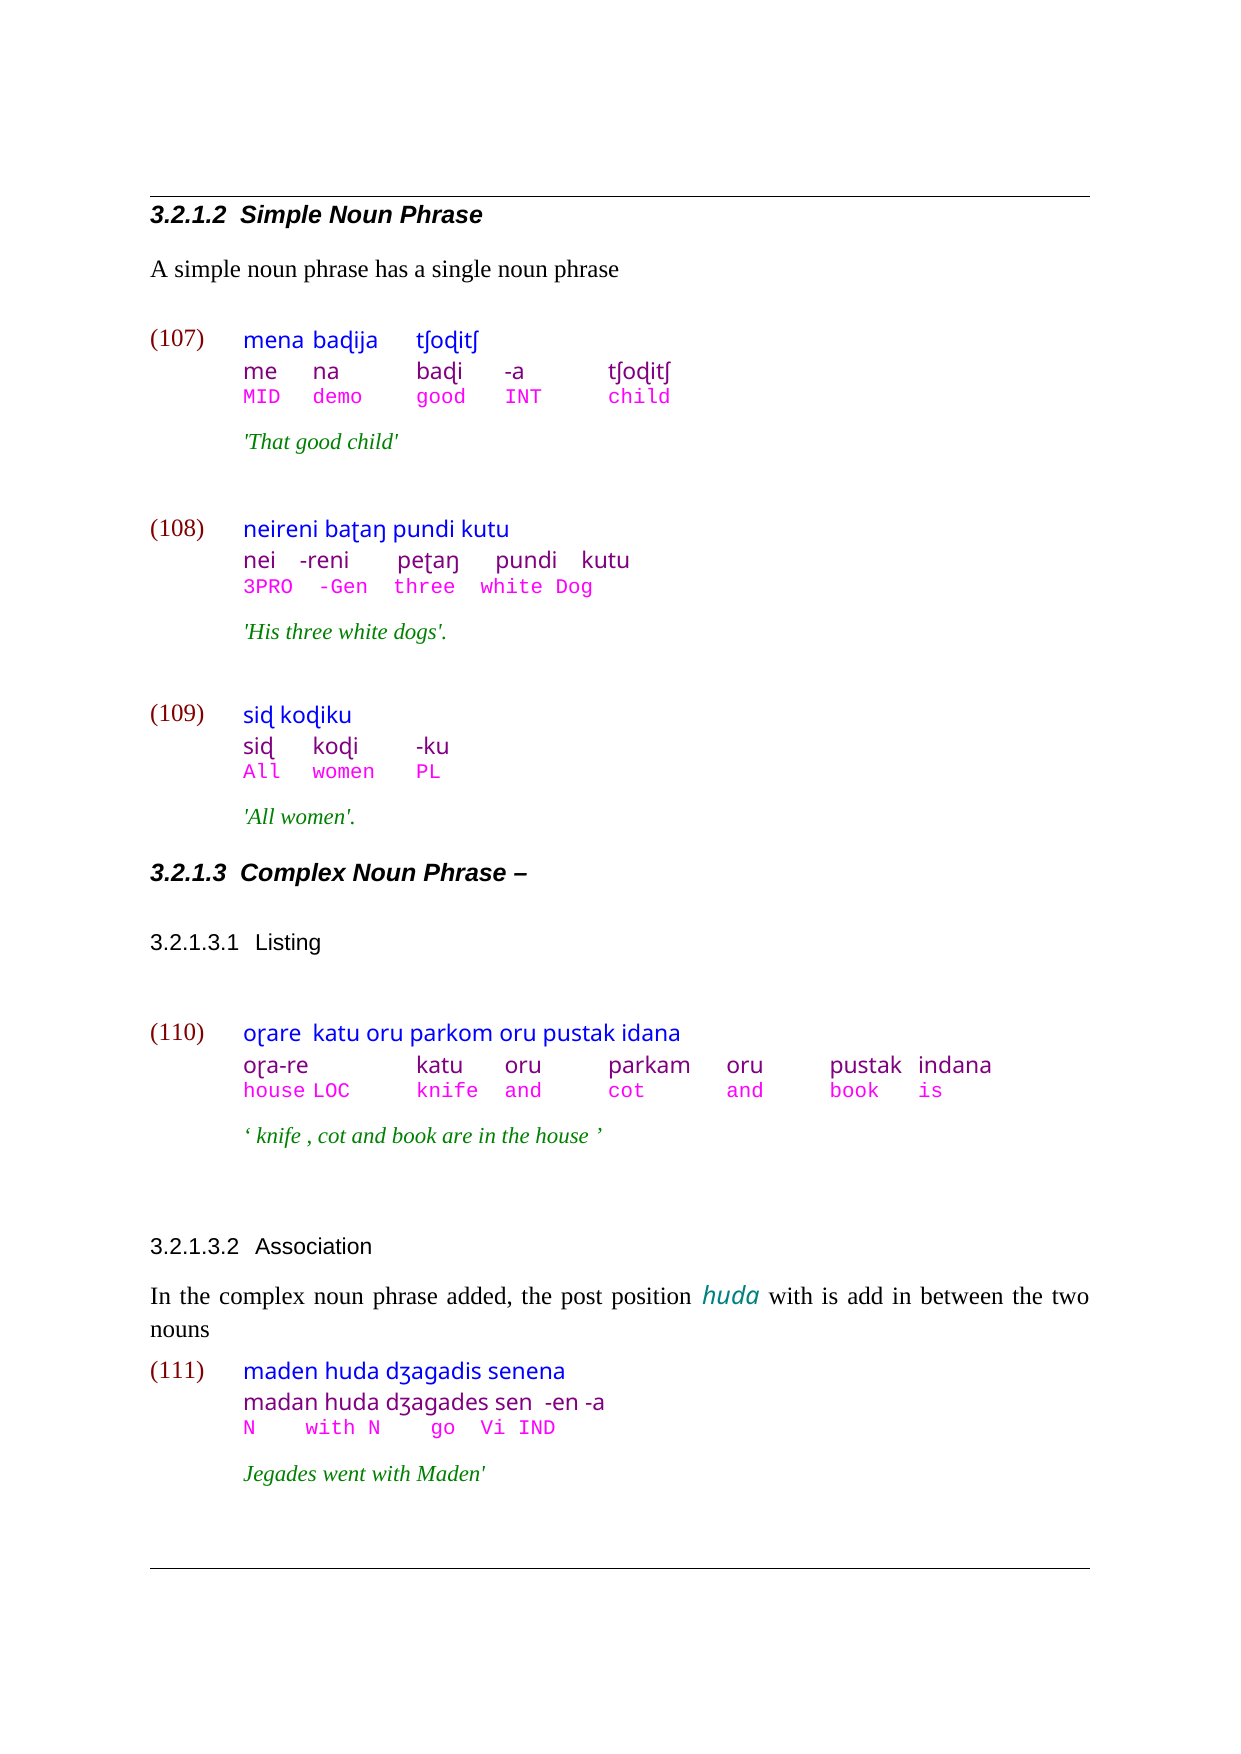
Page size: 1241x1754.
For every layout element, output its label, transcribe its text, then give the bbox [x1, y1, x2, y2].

table_header [143, 699, 235, 730]
table_cell madan huda dʒagades sen -en -a [235, 1386, 1240, 1417]
table_cell [143, 576, 235, 618]
table_cell 3PRO -Gen three white Dog [235, 576, 1240, 618]
table_header [143, 1017, 235, 1048]
table_header [143, 513, 235, 544]
table_header oɽare katu oru parkom oru pustak idana [235, 1017, 1240, 1048]
table_cell [143, 544, 235, 576]
table_header neireni baʈaŋ pundi kutu [235, 513, 1240, 544]
table_cell me na baɖi -a tʃoɖitʃ [235, 355, 1240, 386]
table_cell ‘ knife , cot and book are in the house ’ [235, 1122, 1240, 1148]
table_cell siɖ koɖi -ku [235, 730, 1240, 761]
table_cell 'His three white dogs'. [235, 618, 1240, 644]
table_cell [143, 761, 235, 803]
table_cell 'All women'. [235, 804, 1240, 830]
table_cell oɽa-re katu oru parkam oru pustak indana [235, 1049, 1240, 1080]
subtitle Listing [150, 923, 1090, 957]
table_cell [143, 1080, 235, 1122]
table_cell N with N go Vi IND [235, 1417, 1240, 1460]
table_cell [143, 1417, 235, 1460]
subtitle Complex Noun Phrase – [150, 855, 1090, 888]
table_cell nei -reni peʈaŋ pundi kutu [235, 544, 1240, 576]
table_cell [143, 804, 235, 830]
table_cell [143, 355, 235, 386]
table_cell [143, 386, 235, 428]
table_cell [143, 1049, 235, 1080]
table_cell MID demo good INT child [235, 386, 1240, 428]
table_cell [143, 1386, 235, 1417]
table_cell All women PL [235, 761, 1240, 803]
table_header siɖ koɖiku [235, 699, 1240, 730]
table_cell house LOC knife and cot and book is [235, 1080, 1240, 1122]
table_cell [143, 1122, 235, 1148]
subtitle Association [150, 1228, 1090, 1261]
table_cell [143, 618, 235, 644]
table_cell [143, 730, 235, 761]
table_cell 'That good child' [235, 429, 1240, 455]
table_header [143, 324, 235, 355]
text A simple noun phrase has a single noun phrase [150, 251, 1090, 284]
table_header mena baɖija tʃoɖitʃ [235, 324, 1240, 355]
text In the complex noun phrase added, the post position huda with is add in between the two nouns [150, 1278, 1090, 1344]
table_cell Jegades went with Maden' [235, 1460, 1240, 1486]
subtitle Simple Noun Phrase [150, 197, 1090, 230]
table_header maden huda dʒagadis senena [235, 1355, 1240, 1386]
table_header [143, 1355, 235, 1386]
table_cell [143, 1460, 235, 1486]
table_cell [143, 429, 235, 455]
